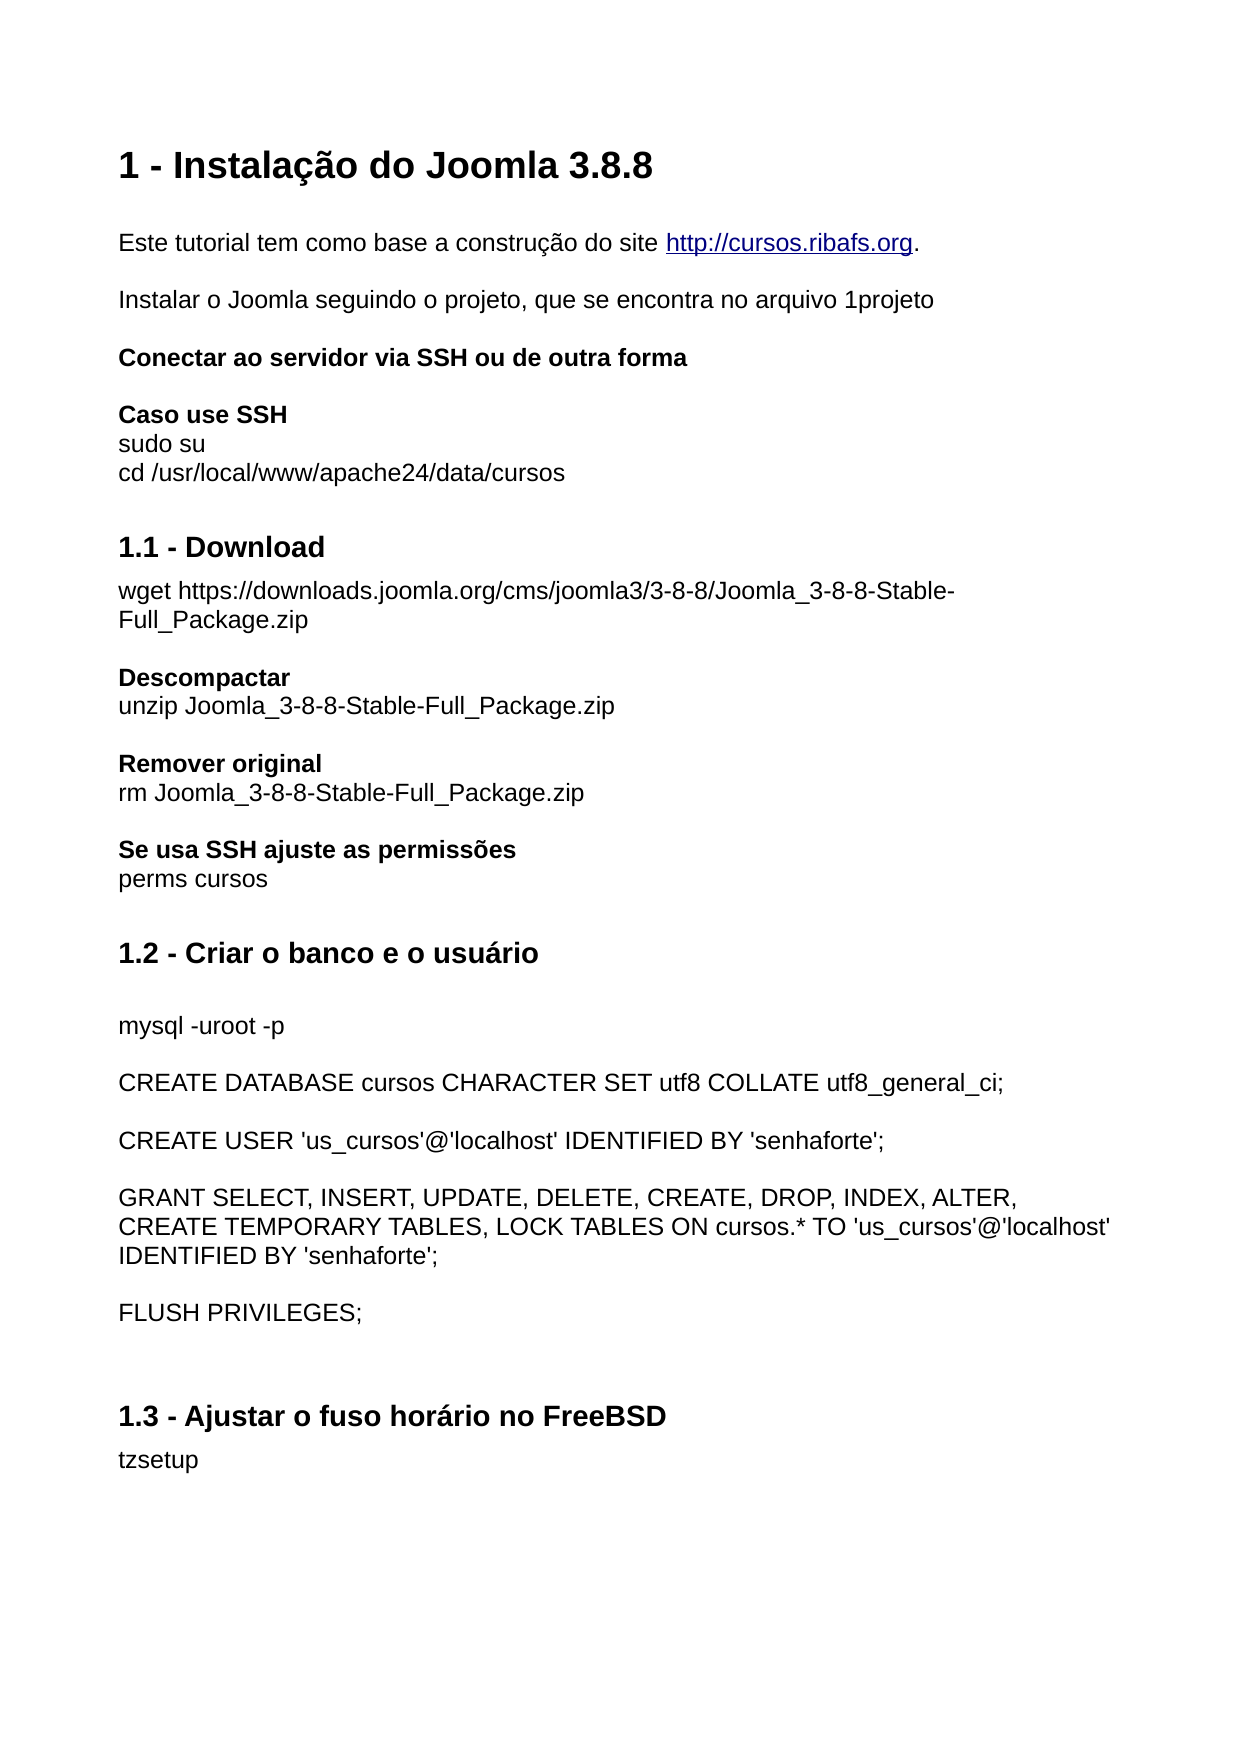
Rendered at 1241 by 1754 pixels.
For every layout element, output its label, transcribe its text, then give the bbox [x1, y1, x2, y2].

text Conectar ao servidor via SSH ou de outra forma [118, 343, 1122, 372]
text perms cursos [118, 864, 1122, 893]
subtitle 1.2 - Criar o banco e o usuário [118, 936, 1122, 970]
text Se usa SSH ajuste as permissões [118, 835, 1122, 864]
subtitle 1 - Instalação do Joomla 3.8.8 [118, 143, 1122, 187]
text Descompactar [118, 663, 1122, 691]
text CREATE DATABASE cursos CHARACTER SET utf8 COLLATE utf8_general_ci; [118, 1068, 1122, 1097]
text Instalar o Joomla seguindo o projeto, que se encontra no arquivo 1projeto [118, 286, 1122, 314]
text cd /usr/local/www/apache24/data/cursos [118, 458, 1122, 487]
text Remover original [118, 749, 1122, 778]
text Este tutorial tem como base a construção do site http://cursos.ribafs.org. [118, 228, 1122, 257]
text sudo su [118, 429, 1122, 458]
text wget https://downloads.joomla.org/cms/joomla3/3-8-8/Joomla_3-8-8-Stable-Full_Package.zip [118, 576, 1122, 634]
subtitle 1.3 - Ajustar o fuso horário no FreeBSD [118, 1399, 1122, 1433]
text mysql -uroot -p [118, 1011, 1122, 1040]
text GRANT SELECT, INSERT, UPDATE, DELETE, CREATE, DROP, INDEX, ALTER, CREATE TEMPORARY TABLES, LOCK TABLES ON cursos.* TO 'us_cursos'@'localhost' IDENTIFIED BY 'senhaforte'; [118, 1183, 1122, 1270]
subtitle 1.1 - Download [118, 530, 1122, 564]
text Caso use SSH [118, 401, 1122, 429]
text CREATE USER 'us_cursos'@'localhost' IDENTIFIED BY 'senhaforte'; [118, 1126, 1122, 1155]
text tzsetup [118, 1446, 1122, 1474]
text rm Joomla_3-8-8-Stable-Full_Package.zip [118, 778, 1122, 806]
text unzip Joomla_3-8-8-Stable-Full_Package.zip [118, 691, 1122, 720]
text FLUSH PRIVILEGES; [118, 1298, 1122, 1327]
